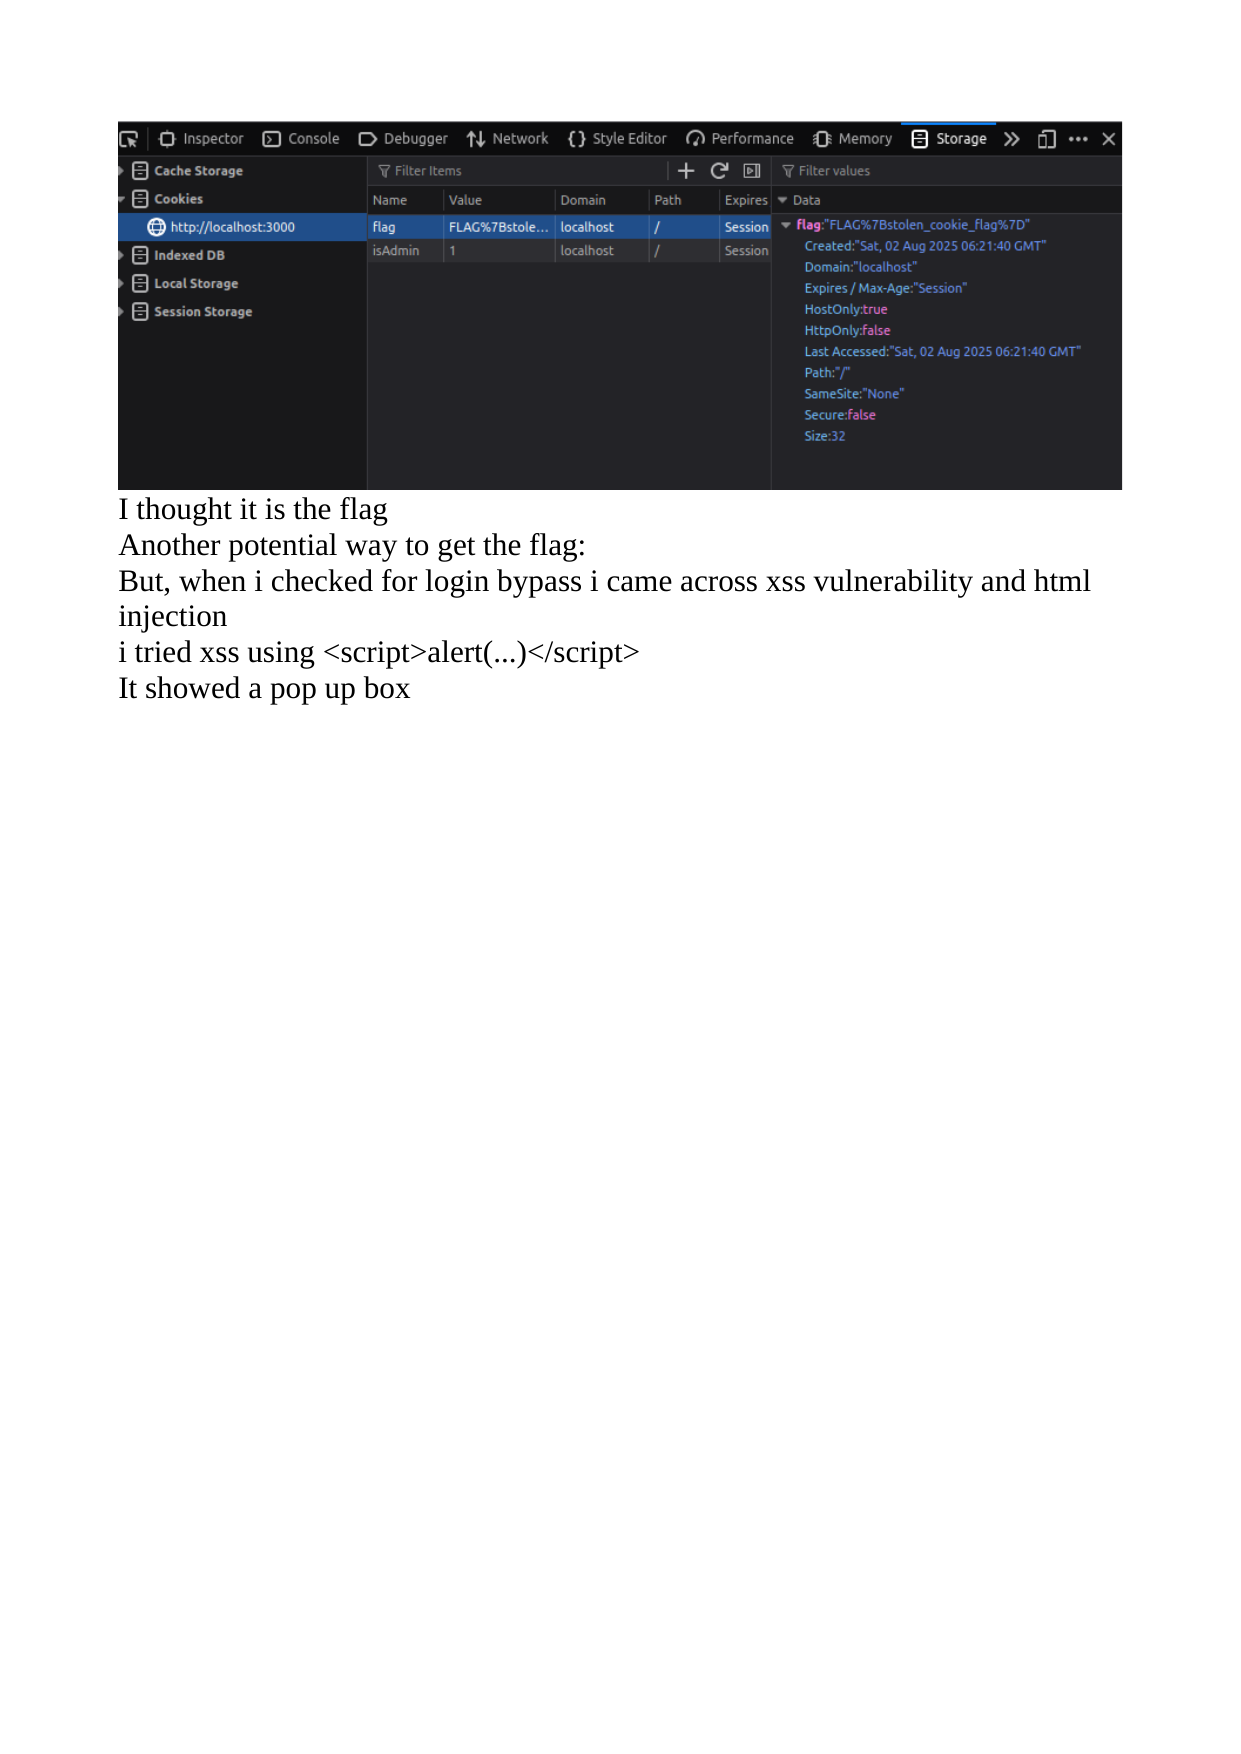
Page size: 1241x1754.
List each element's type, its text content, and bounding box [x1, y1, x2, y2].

text I thought it is the flag [118, 490, 1122, 526]
text But, when i checked for login bypass i came across xss vulnerability and html injection [118, 562, 1122, 634]
text It showed a pop up box [118, 669, 1122, 706]
picture [118, 118, 1123, 490]
text Another potential way to get the flag: [118, 526, 1122, 562]
text i tried xss using <script>alert(...)</script> [118, 634, 1122, 669]
